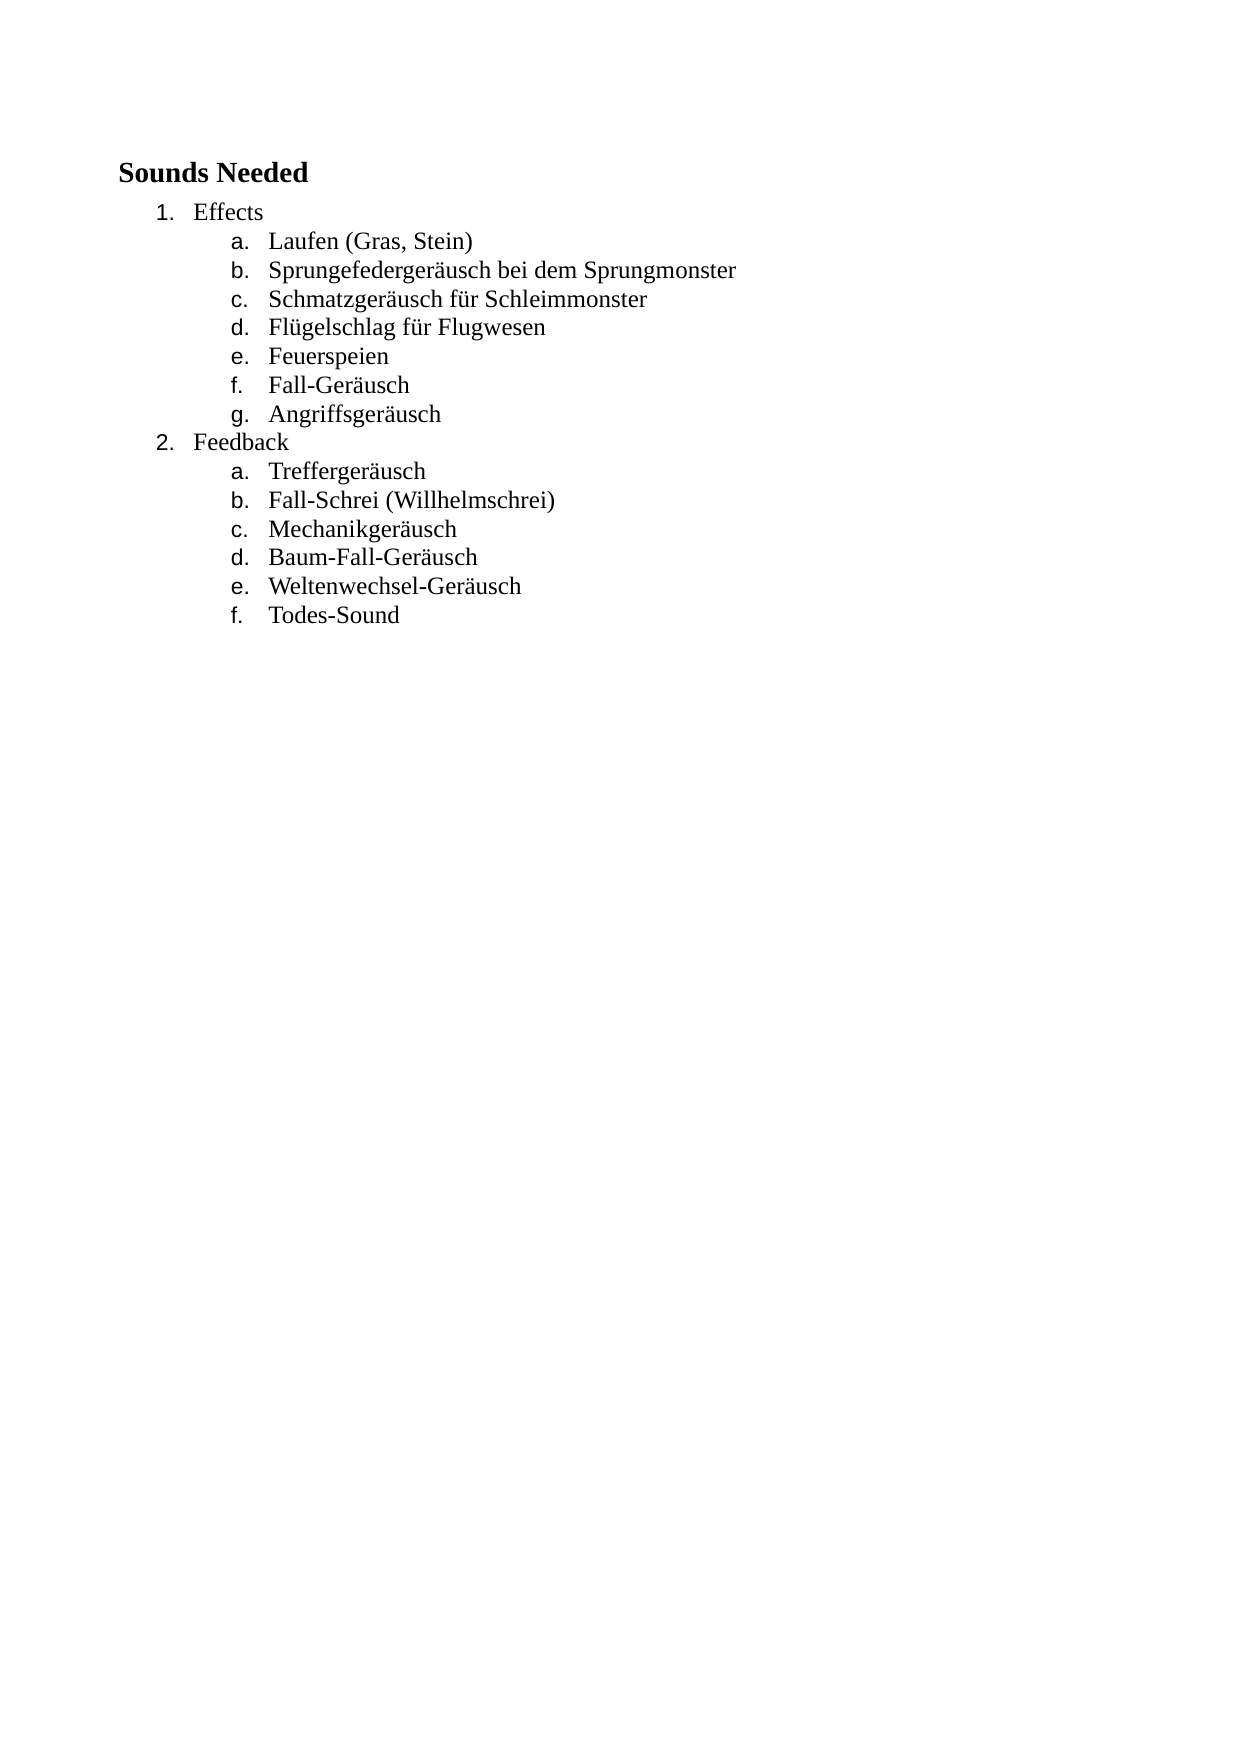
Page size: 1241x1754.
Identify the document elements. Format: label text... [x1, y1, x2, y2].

list Feuerspeien [231, 341, 1122, 370]
list Flügelschlag für Flugwesen [231, 312, 1122, 341]
list Treffergeräusch [231, 456, 1122, 485]
list Mechanikgeräusch [231, 514, 1122, 542]
list Laufen (Gras, Stein) [231, 226, 1122, 255]
list Weltenwechsel-Geräusch [231, 571, 1122, 600]
list Angriffsgeräusch [231, 399, 1122, 427]
list Todes-Sound [231, 600, 1122, 629]
list Sprungefedergeräusch bei dem Sprungmonster [231, 255, 1122, 284]
subtitle Sounds Needed [118, 156, 1122, 189]
list Effects [156, 197, 1122, 226]
list Baum-Fall-Geräusch [231, 542, 1122, 571]
list Feedback [156, 427, 1122, 456]
list Fall-Schrei (Willhelmschrei) [231, 485, 1122, 514]
list Fall-Geräusch [231, 370, 1122, 399]
list Schmatzgeräusch für Schleimmonster [231, 284, 1122, 312]
